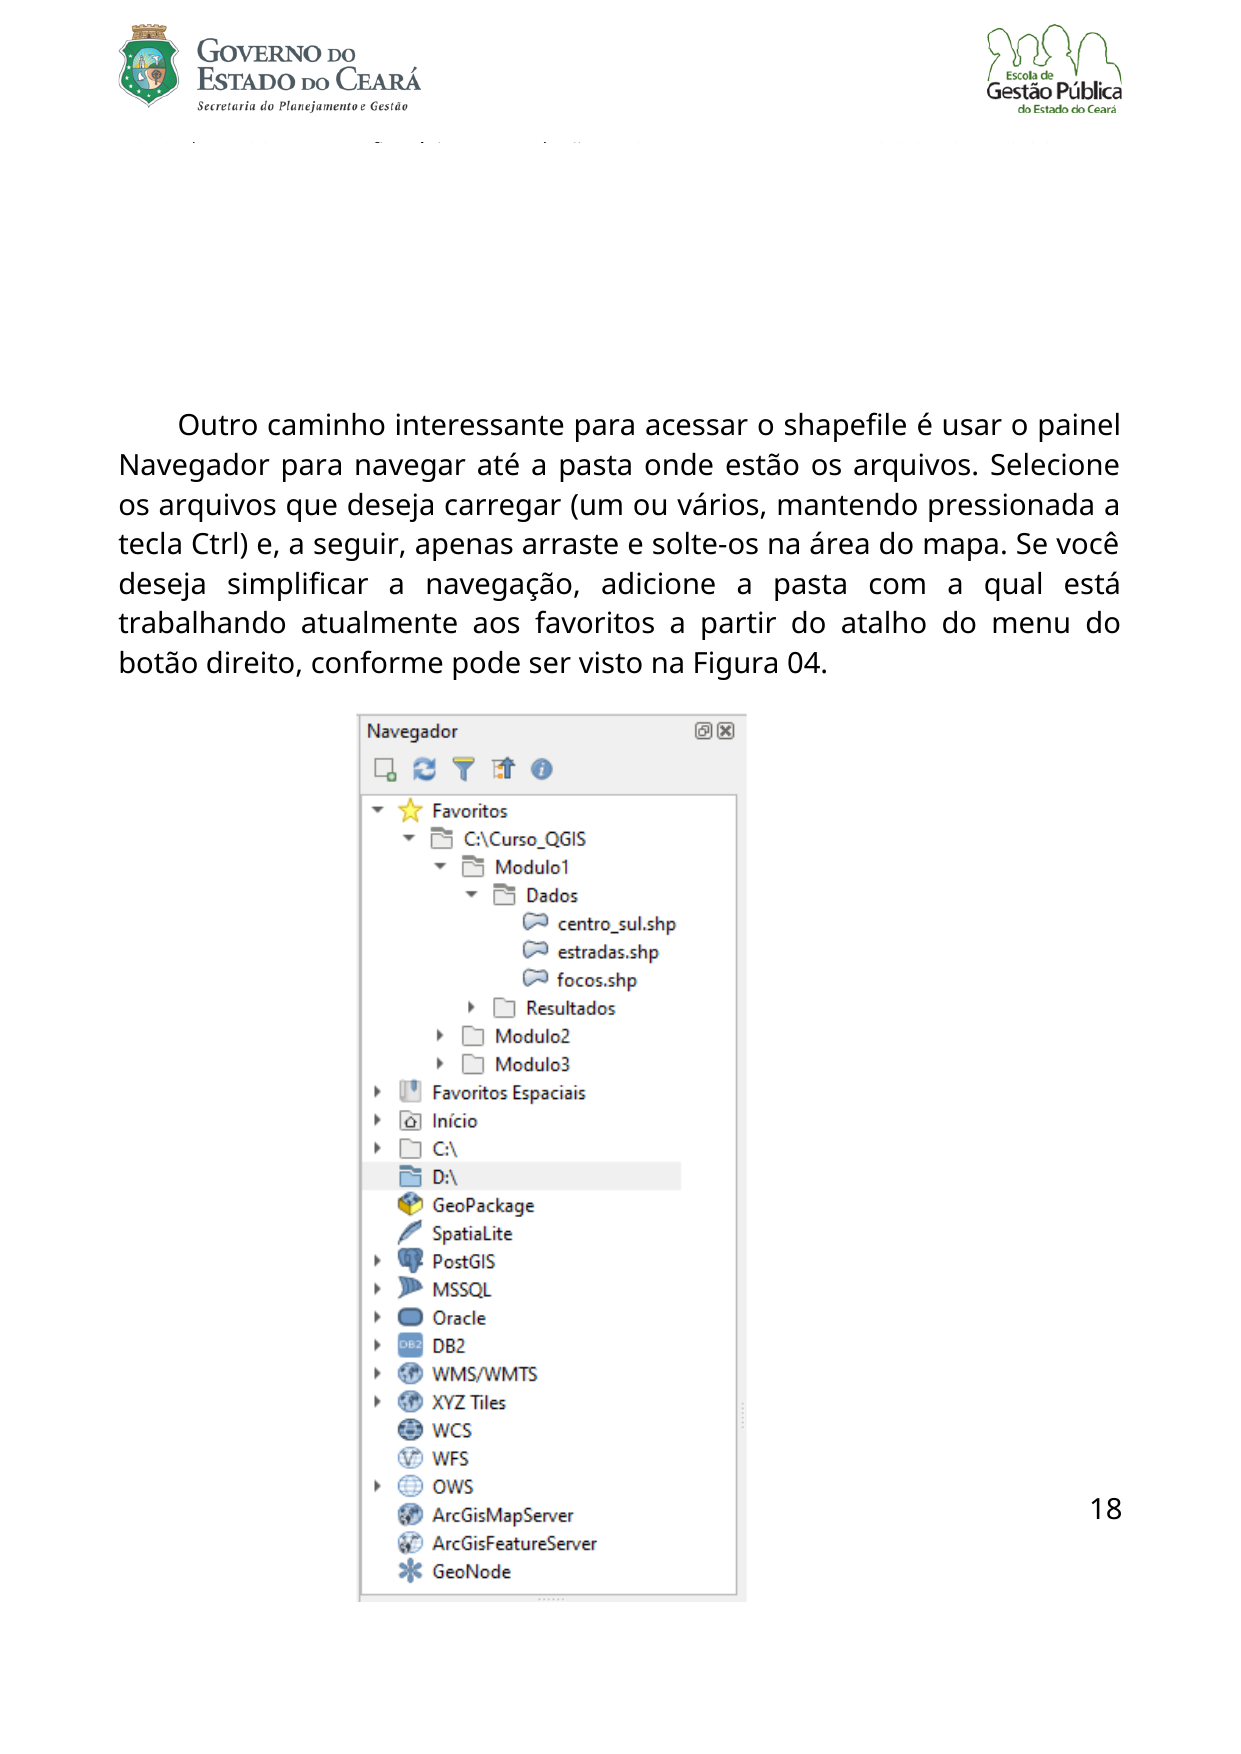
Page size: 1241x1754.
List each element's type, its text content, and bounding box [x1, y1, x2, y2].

picture [356, 713, 747, 1602]
picture [118, 24, 1122, 113]
text Outro caminho interessante para acessar o shapefile é usar o painel Navegador para navegar até a pasta onde estão os arquivos. Selecione os arquivos que deseja carregar (um ou vários, mantendo pressionada a tecla Ctrl) e, a seguir, apenas arraste e solte-os na área do mapa. Se você deseja simplificar a navegação, adicione a pasta com a qual está trabalhando atualmente aos favoritos a partir do atalho do menu do botão direito, conforme pode ser visto na Figura 04. [118, 404, 1122, 682]
